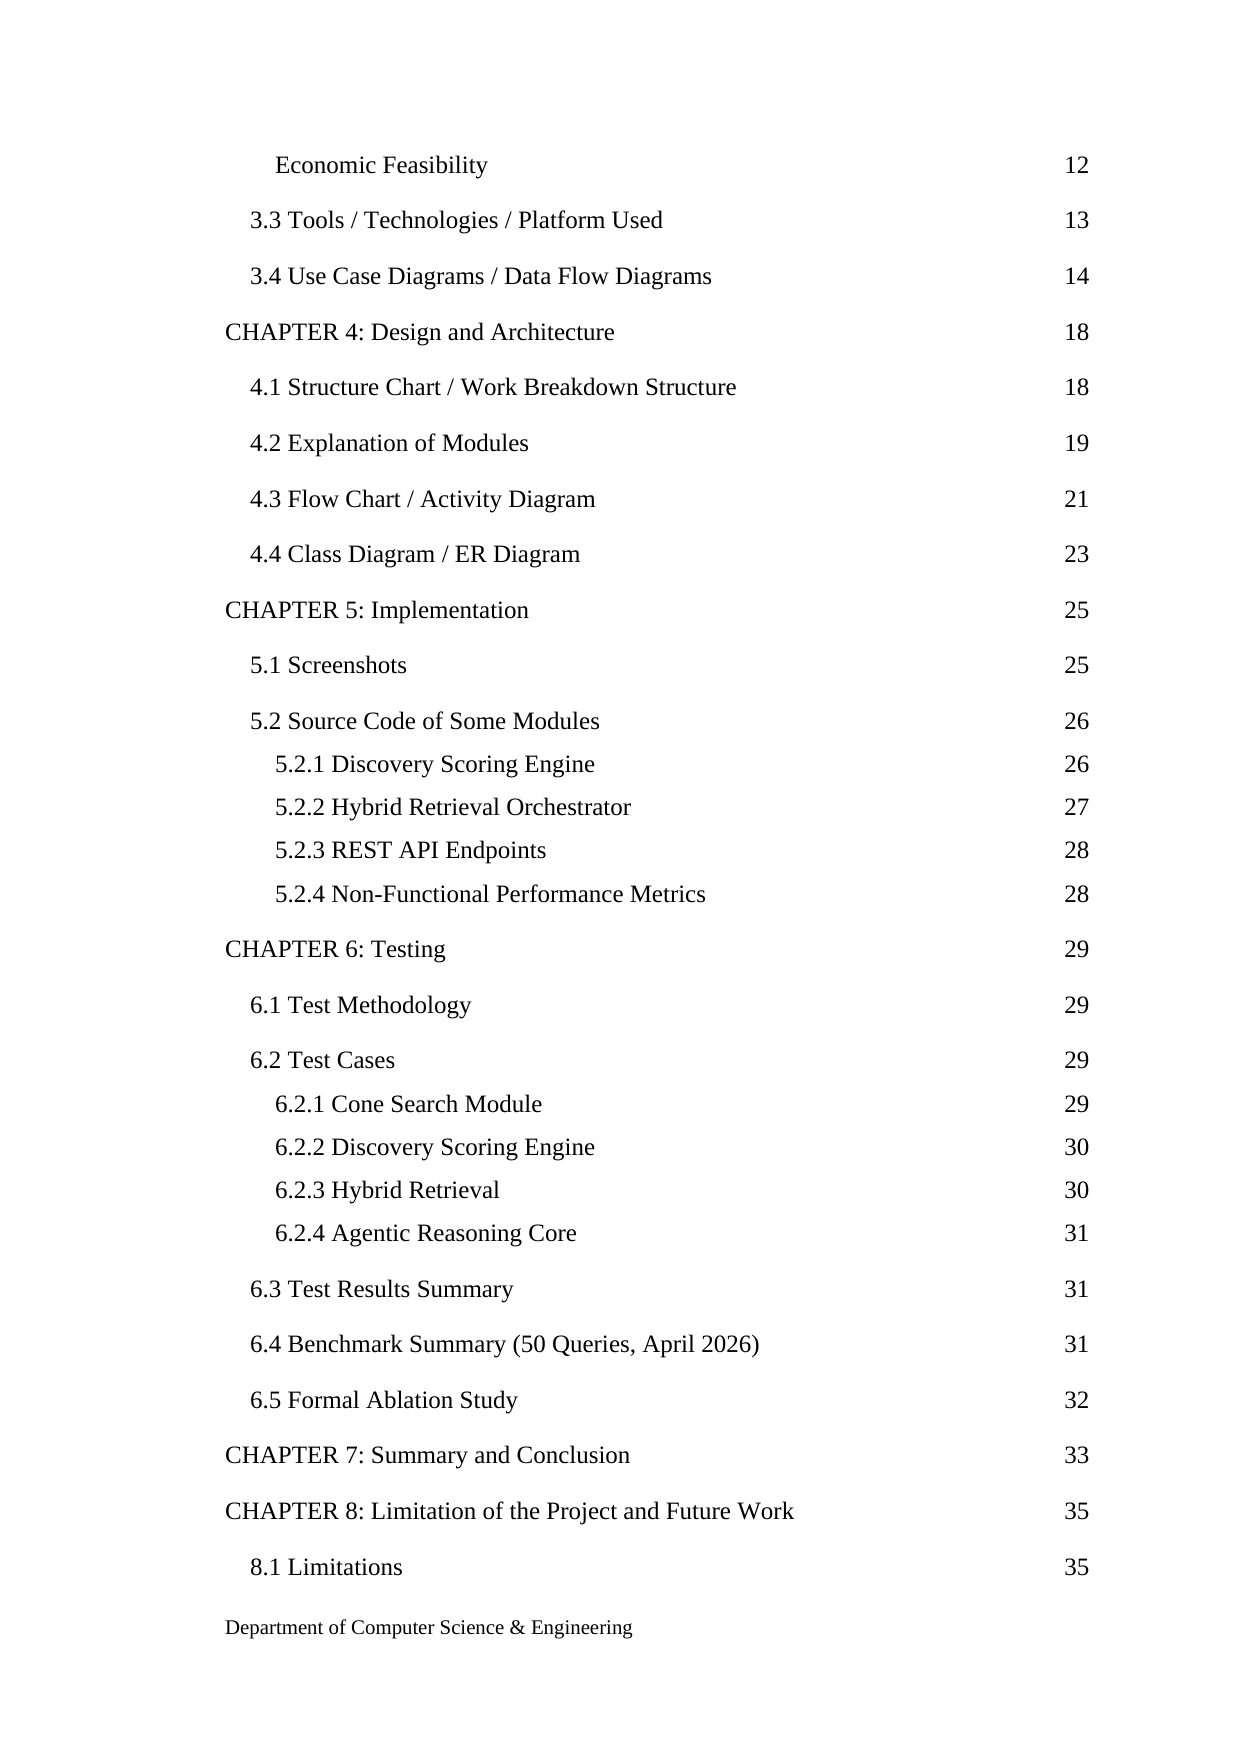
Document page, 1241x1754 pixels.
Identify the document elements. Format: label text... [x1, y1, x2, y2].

text 5.2.3 REST API Endpoints 28 [275, 836, 1090, 864]
text 8.1 Limitations 35 [250, 1552, 1090, 1581]
text 6.3 Test Results Summary 31 [250, 1274, 1090, 1302]
text CHAPTER 6: Testing 29 [225, 934, 1090, 963]
text Economic Feasibility 12 [275, 150, 1090, 179]
text 6.2 Test Cases 29 [250, 1046, 1090, 1074]
text CHAPTER 4: Design and Architecture 18 [225, 317, 1090, 346]
text 4.4 Class Diagram / ER Diagram 23 [250, 539, 1090, 568]
text 5.2.1 Discovery Scoring Engine 26 [275, 749, 1090, 778]
text 5.2 Source Code of Some Modules 26 [250, 706, 1090, 735]
text CHAPTER 5: Implementation 25 [225, 595, 1090, 624]
text 3.3 Tools / Technologies / Platform Used 13 [250, 206, 1090, 234]
text 4.3 Flow Chart / Activity Diagram 21 [250, 484, 1090, 512]
text 5.1 Screenshots 25 [250, 651, 1090, 679]
text CHAPTER 7: Summary and Conclusion 33 [225, 1441, 1090, 1469]
text 3.4 Use Case Diagrams / Data Flow Diagrams 14 [250, 261, 1090, 290]
text 6.2.1 Cone Search Module 29 [275, 1089, 1090, 1117]
text 6.2.2 Discovery Scoring Engine 30 [275, 1132, 1090, 1161]
text 5.2.4 Non-Functional Performance Metrics 28 [275, 879, 1090, 907]
text 6.2.3 Hybrid Retrieval 30 [275, 1175, 1090, 1204]
text 4.2 Explanation of Modules 19 [250, 428, 1090, 457]
text 5.2.2 Hybrid Retrieval Orchestrator 27 [275, 792, 1090, 821]
text 6.4 Benchmark Summary (50 Queries, April 2026) 31 [250, 1329, 1090, 1358]
text 6.2.4 Agentic Reasoning Core 31 [275, 1218, 1090, 1247]
text 6.5 Formal Ablation Study 32 [250, 1385, 1090, 1414]
text 6.1 Test Methodology 29 [250, 990, 1090, 1019]
text CHAPTER 8: Limitation of the Project and Future Work 35 [225, 1496, 1090, 1525]
text 4.1 Structure Chart / Work Breakdown Structure 18 [250, 372, 1090, 401]
